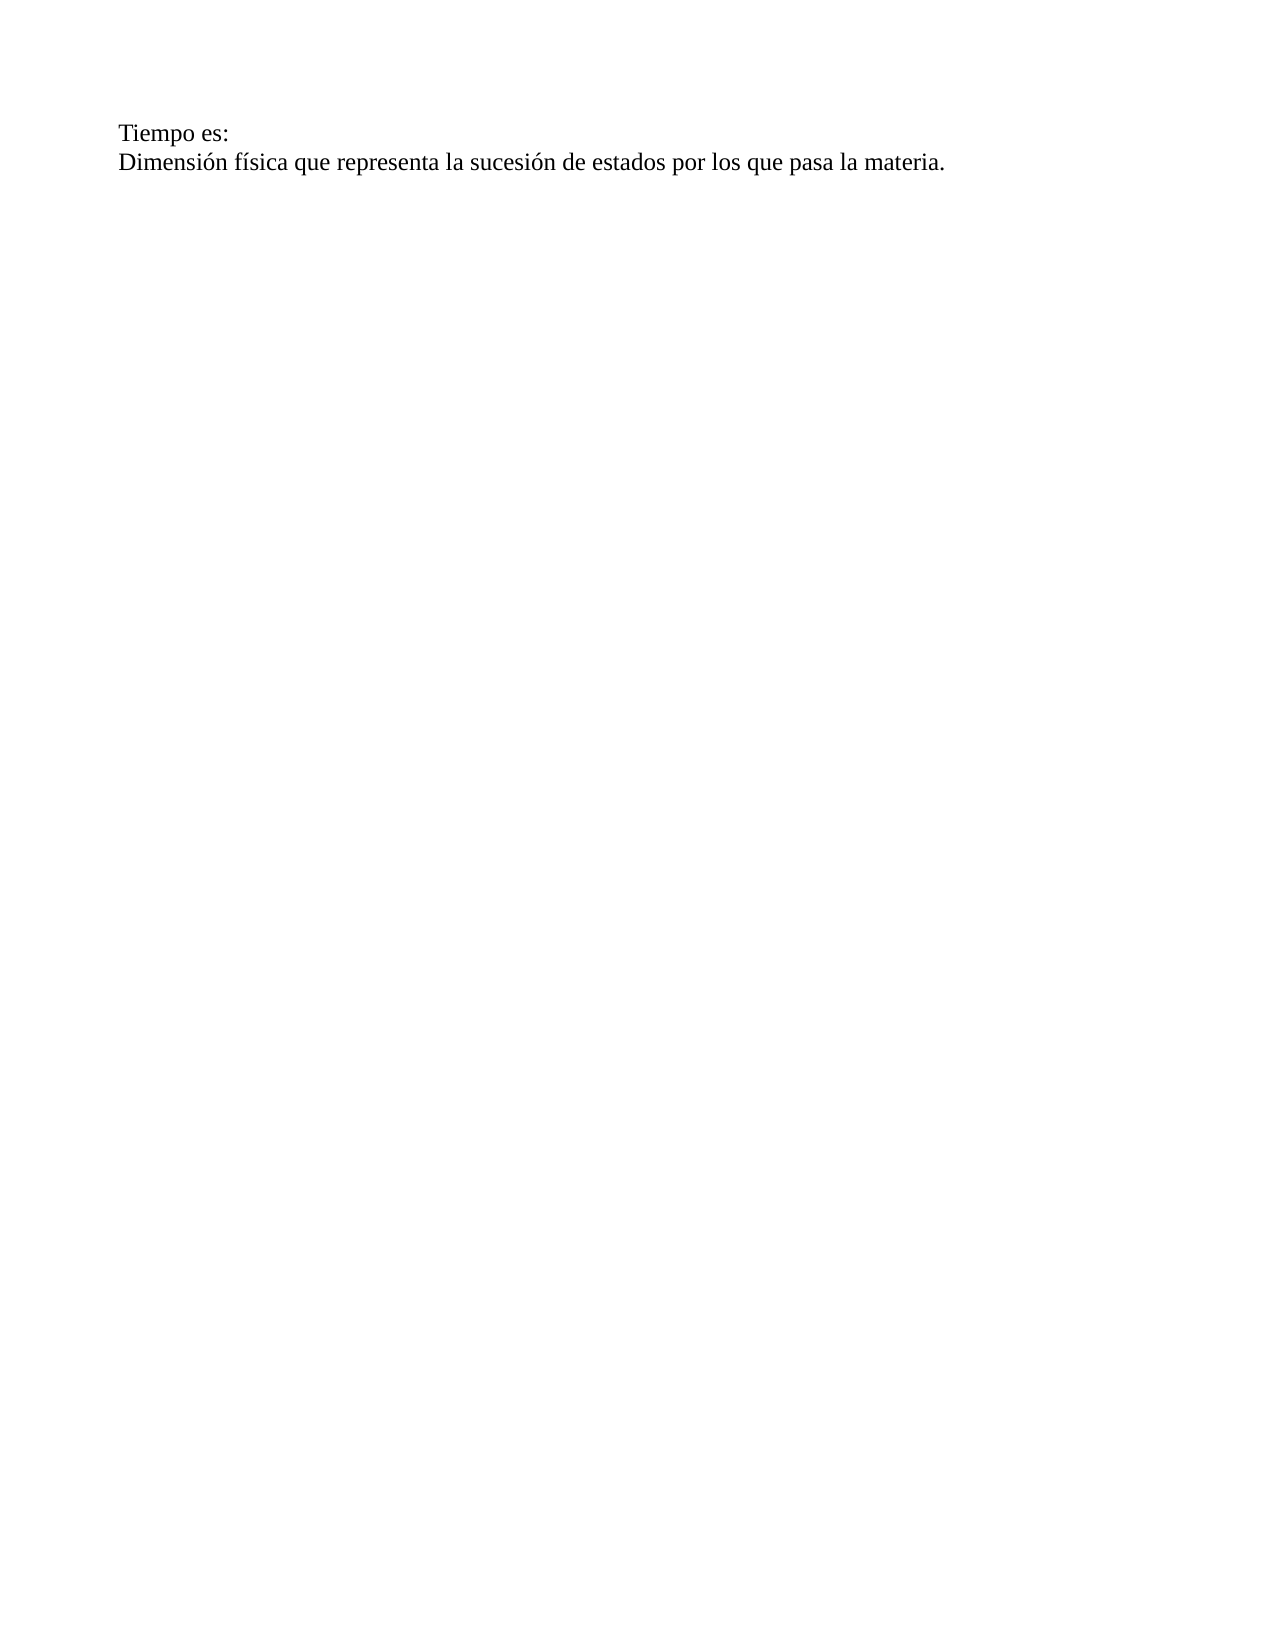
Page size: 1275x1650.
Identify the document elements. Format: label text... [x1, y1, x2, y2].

text Dimensión física que representa la sucesión de estados por los que pasa la materia. [118, 147, 1157, 176]
text Tiempo es: [118, 118, 1157, 147]
